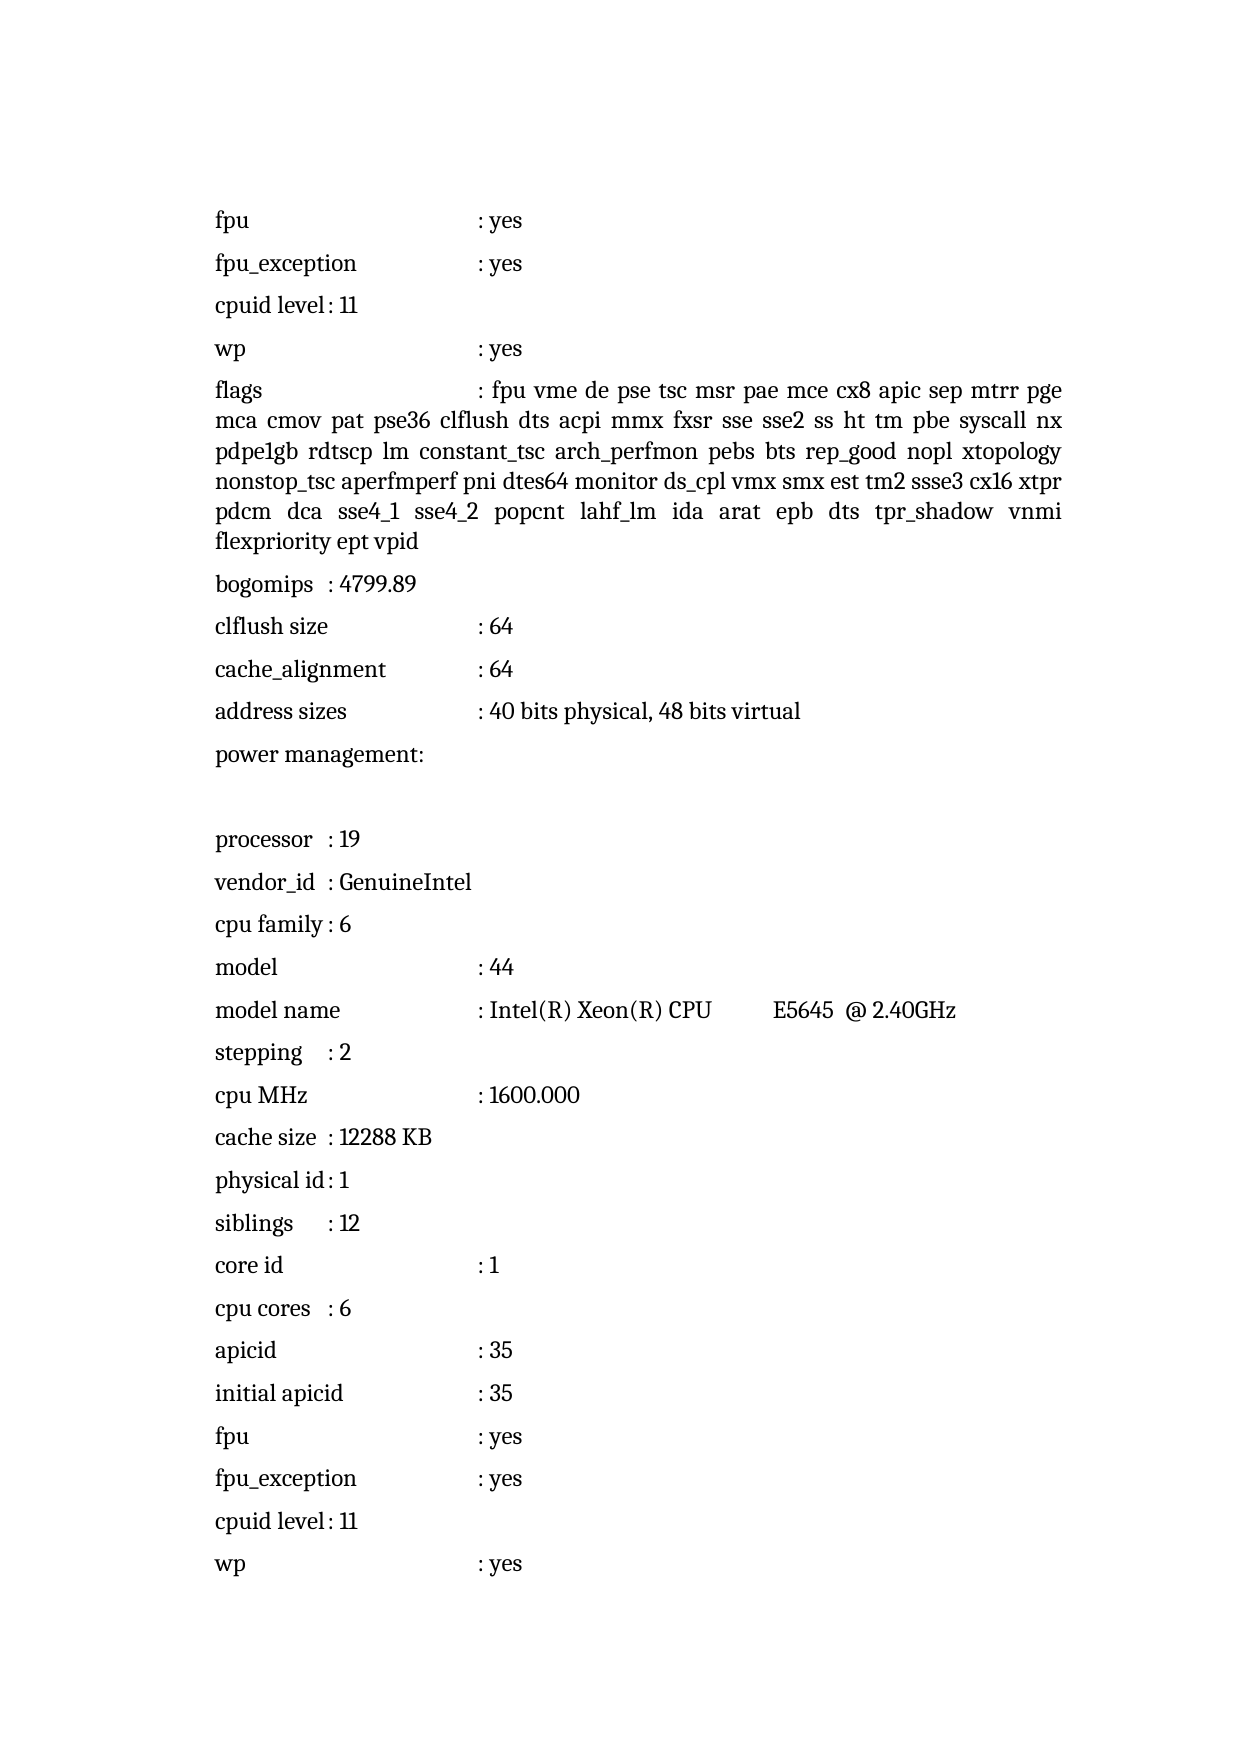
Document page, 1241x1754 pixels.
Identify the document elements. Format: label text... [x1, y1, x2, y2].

list cpu family : 6 [215, 910, 1063, 939]
list flags : fpu vme de pse tsc msr pae mce cx8 apic sep mtrr pge mca cmov pat pse36 clflush dts acpi mmx fxsr sse sse2 ss ht tm pbe syscall nx pdpe1gb rdtscp lm constant_tsc arch_perfmon pebs bts rep_good nopl xtopology nonstop_tsc aperfmperf pni dtes64 monitor ds_cpl vmx smx est tm2 ssse3 cx16 xtpr pdcm dca sse4_1 sse4_2 popcnt lahf_lm ida arat epb dts tpr_shadow vnmi flexpriority ept vpid [215, 376, 1063, 556]
list siblings : 12 [215, 1208, 1063, 1237]
list power management: [215, 740, 1063, 769]
list cpuid level : 11 [215, 291, 1063, 320]
list stepping : 2 [215, 1038, 1063, 1067]
list processor : 19 [215, 825, 1063, 854]
list fpu : yes [215, 1422, 1063, 1450]
list initial apicid : 35 [215, 1379, 1063, 1408]
list fpu_exception : yes [215, 248, 1063, 277]
list wp : yes [215, 1549, 1063, 1578]
list physical id : 1 [215, 1166, 1063, 1195]
list vendor_id : GenuineIntel [215, 868, 1063, 896]
list apicid : 35 [215, 1336, 1063, 1365]
list wp : yes [215, 334, 1063, 362]
list model name : Intel(R) Xeon(R) CPU E5645 @ 2.40GHz [215, 996, 1063, 1024]
list bogomips : 4799.89 [215, 569, 1063, 598]
list clflush size : 64 [215, 612, 1063, 641]
list cpu cores : 6 [215, 1294, 1063, 1322]
list model : 44 [215, 953, 1063, 982]
list fpu : yes [215, 206, 1063, 235]
list core id : 1 [215, 1251, 1063, 1280]
list cpu MHz : 1600.000 [215, 1081, 1063, 1109]
list address sizes : 40 bits physical, 48 bits virtual [215, 697, 1063, 726]
list cache size : 12288 KB [215, 1123, 1063, 1152]
list cpuid level : 11 [215, 1507, 1063, 1536]
list cache_alignment : 64 [215, 655, 1063, 683]
list fpu_exception : yes [215, 1464, 1063, 1493]
